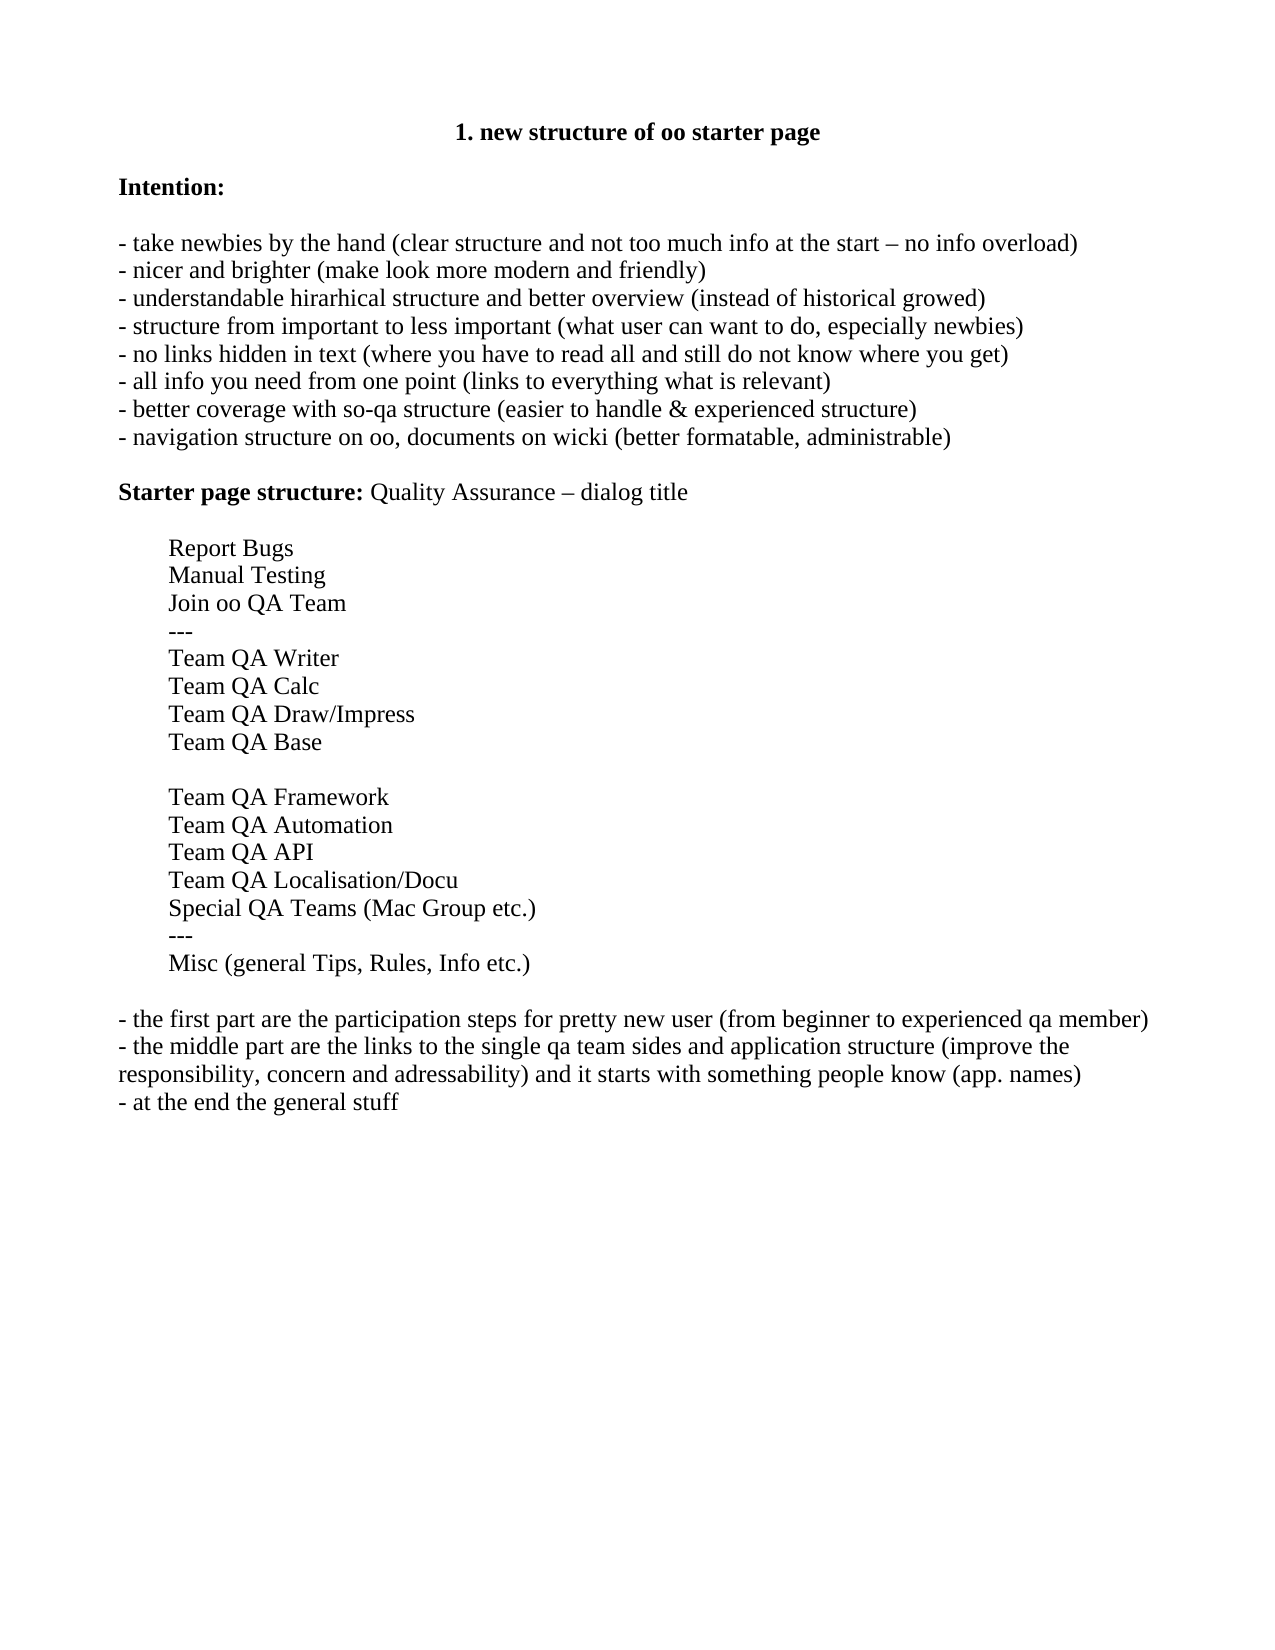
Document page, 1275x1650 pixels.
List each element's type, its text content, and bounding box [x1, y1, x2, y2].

text - understandable hirarhical structure and better overview (instead of historical growed) [118, 284, 1157, 312]
text Starter page structure: Quality Assurance – dialog title [118, 478, 1157, 506]
text Team QA Base [118, 728, 1157, 755]
text Team QA Writer [118, 644, 1157, 672]
text - no links hidden in text (where you have to read all and still do not know where you get) [118, 340, 1157, 367]
text Team QA Localisation/Docu [118, 866, 1157, 894]
text - at the end the general stuff [118, 1088, 1157, 1116]
text - nicer and brighter (make look more modern and friendly) [118, 257, 1157, 284]
text - the middle part are the links to the single qa team sides and application structure (improve the responsibility, concern and adressability) and it starts with something people know (app. names) [118, 1032, 1157, 1088]
text - navigation structure on oo, documents on wicki (better formatable, administrable) [118, 423, 1157, 451]
text 1. new structure of oo starter page [118, 118, 1157, 146]
text Team QA API [118, 838, 1157, 866]
text Manual Testing [118, 561, 1157, 589]
text Team QA Framework [118, 783, 1157, 811]
text Intention: [118, 173, 1157, 201]
text - take newbies by the hand (clear structure and not too much info at the start – no info overload) [118, 229, 1157, 257]
text - all info you need from one point (links to everything what is relevant) [118, 367, 1157, 395]
text --- [118, 617, 1157, 644]
text Team QA Calc [118, 672, 1157, 700]
text - better coverage with so-qa structure (easier to handle & experienced structure) [118, 395, 1157, 423]
text Team QA Automation [118, 811, 1157, 838]
text Misc (general Tips, Rules, Info etc.) [118, 949, 1157, 977]
text - the first part are the participation steps for pretty new user (from beginner to experienced qa member) [118, 1005, 1157, 1032]
text Join oo QA Team [118, 589, 1157, 617]
text Special QA Teams (Mac Group etc.) [118, 894, 1157, 922]
text - structure from important to less important (what user can want to do, especially newbies) [118, 312, 1157, 340]
text Report Bugs [118, 534, 1157, 561]
text --- [118, 922, 1157, 949]
text Team QA Draw/Impress [118, 700, 1157, 728]
